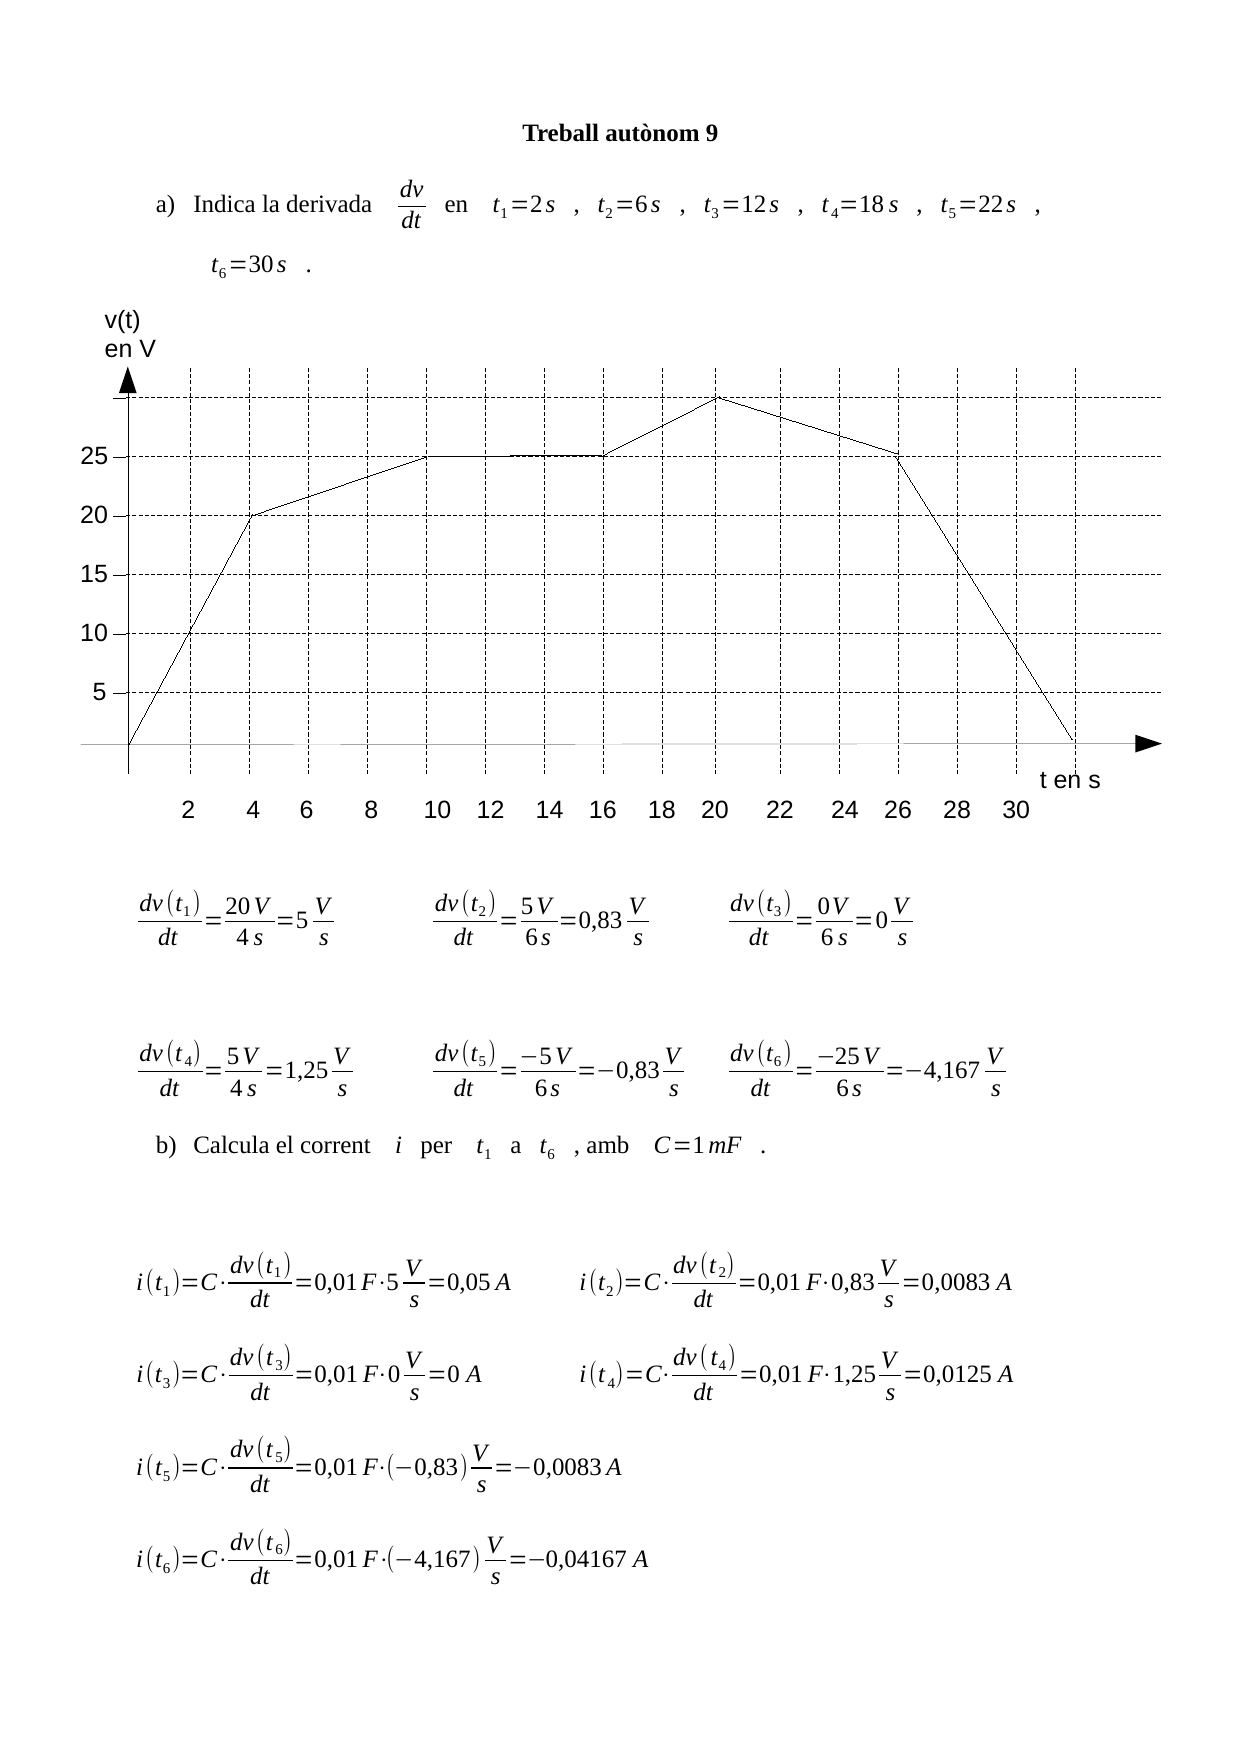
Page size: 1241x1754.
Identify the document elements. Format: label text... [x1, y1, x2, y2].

list Indica la derivada en ,,,,,. [156, 176, 1122, 282]
list Calcula el corrent per a, amb . [156, 1130, 1122, 1163]
text Treball autònom 9 [118, 118, 1122, 147]
